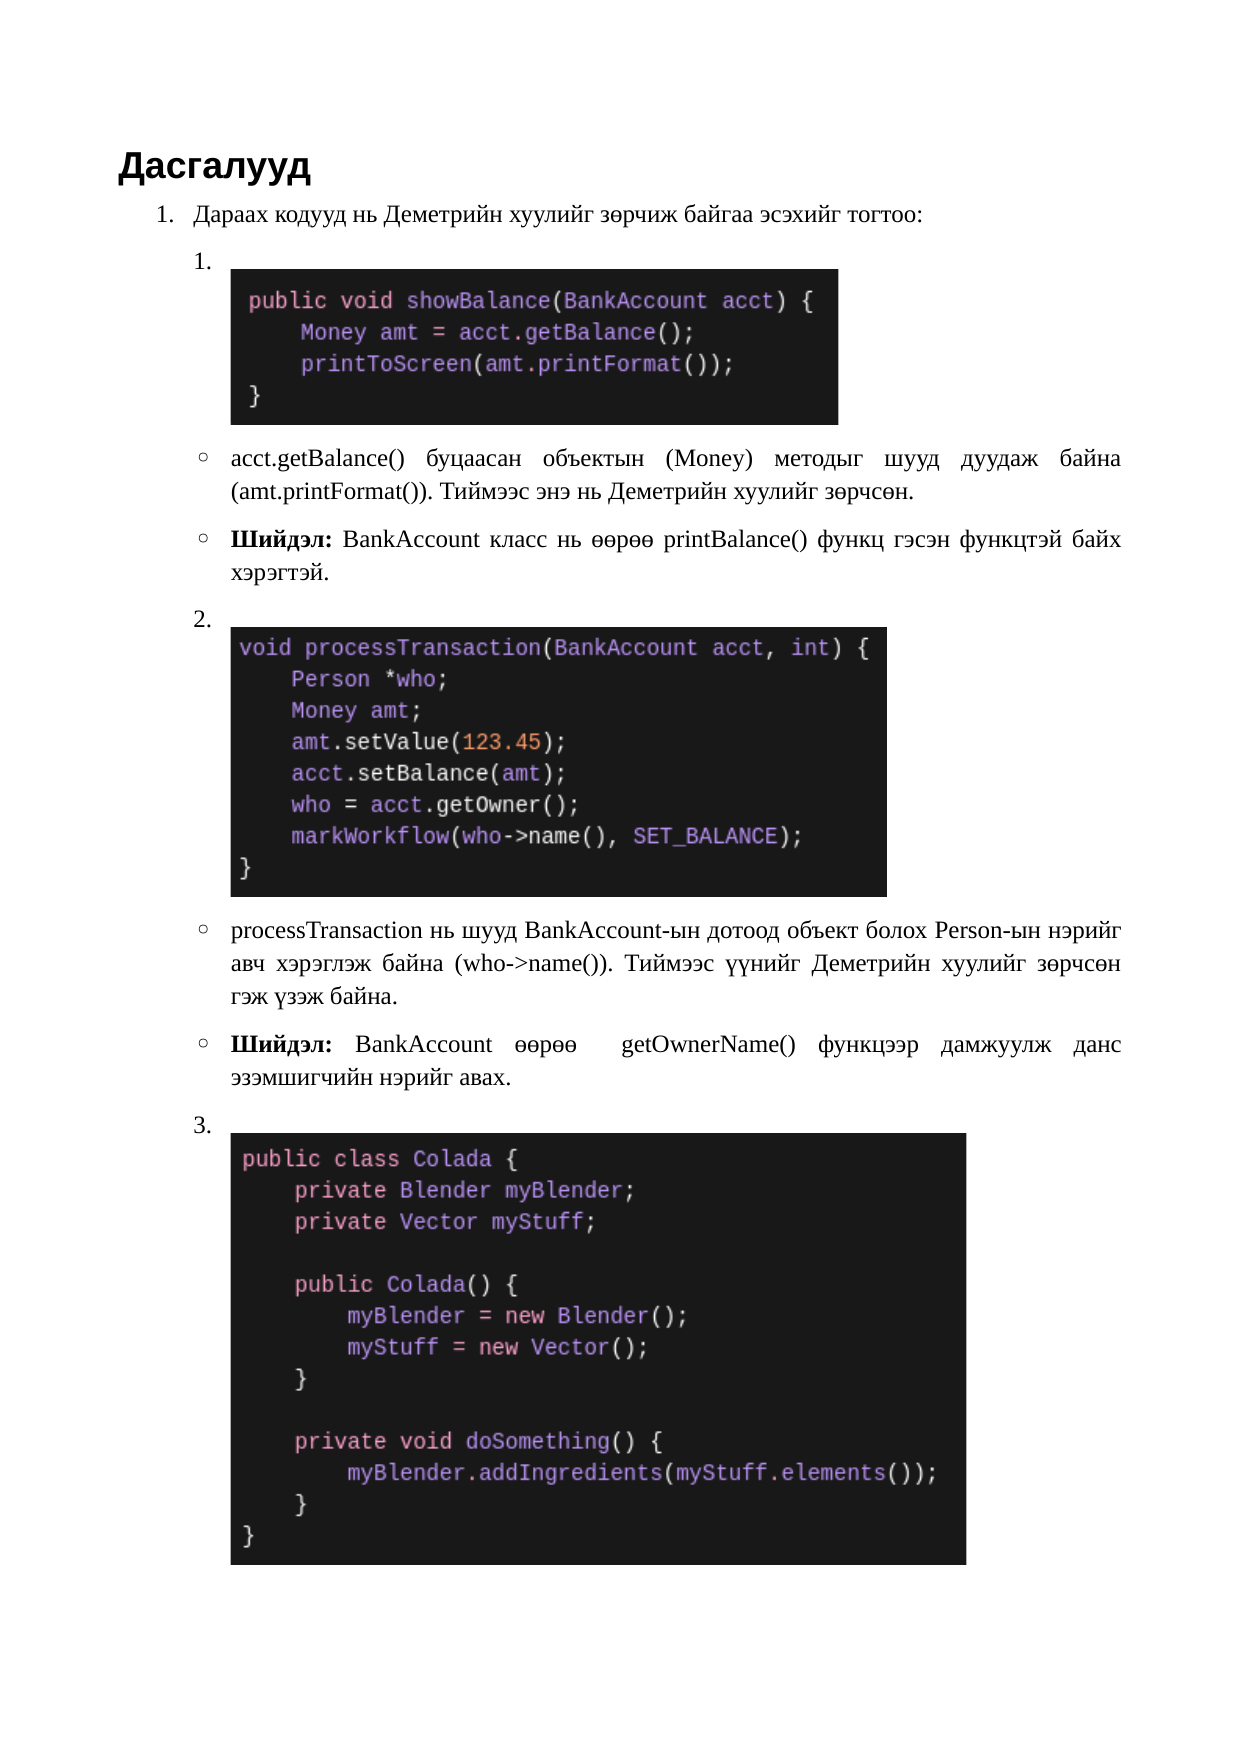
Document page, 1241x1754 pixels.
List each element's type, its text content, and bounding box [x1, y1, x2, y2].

list Дараах кодууд нь Деметрийн хуулийг зөрчиж байгаа эсэхийг тогтоо: [156, 199, 1122, 227]
picture [230, 1133, 967, 1565]
subtitle Дасгалууд [118, 143, 1122, 186]
list acct.getBalance() буцаасан объектын (Money) методыг шууд дуудаж байна (amt.printFormat()). Тиймээс энэ нь Деметрийн хуулийг зөрчсөн. [193, 443, 1122, 505]
list Шийдэл: BankAccount өөрөө getOwnerName() функцээр дамжуулж данс эзэмшигчийн нэрийг авах. [193, 1029, 1122, 1091]
list Шийдэл: BankAccount класс нь өөрөө printBalance() функц гэсэн функцтэй байх хэрэгтэй. [193, 524, 1122, 586]
list processTransaction нь шууд BankAccount-ын дотоод объект болох Person-ын нэрийг авч хэрэглэж байна (who->name()). Тиймээс үүнийг Деметрийн хуулийг зөрчсөн гэж үзэж байна. [193, 915, 1122, 1010]
picture [230, 269, 839, 425]
picture [230, 627, 887, 897]
